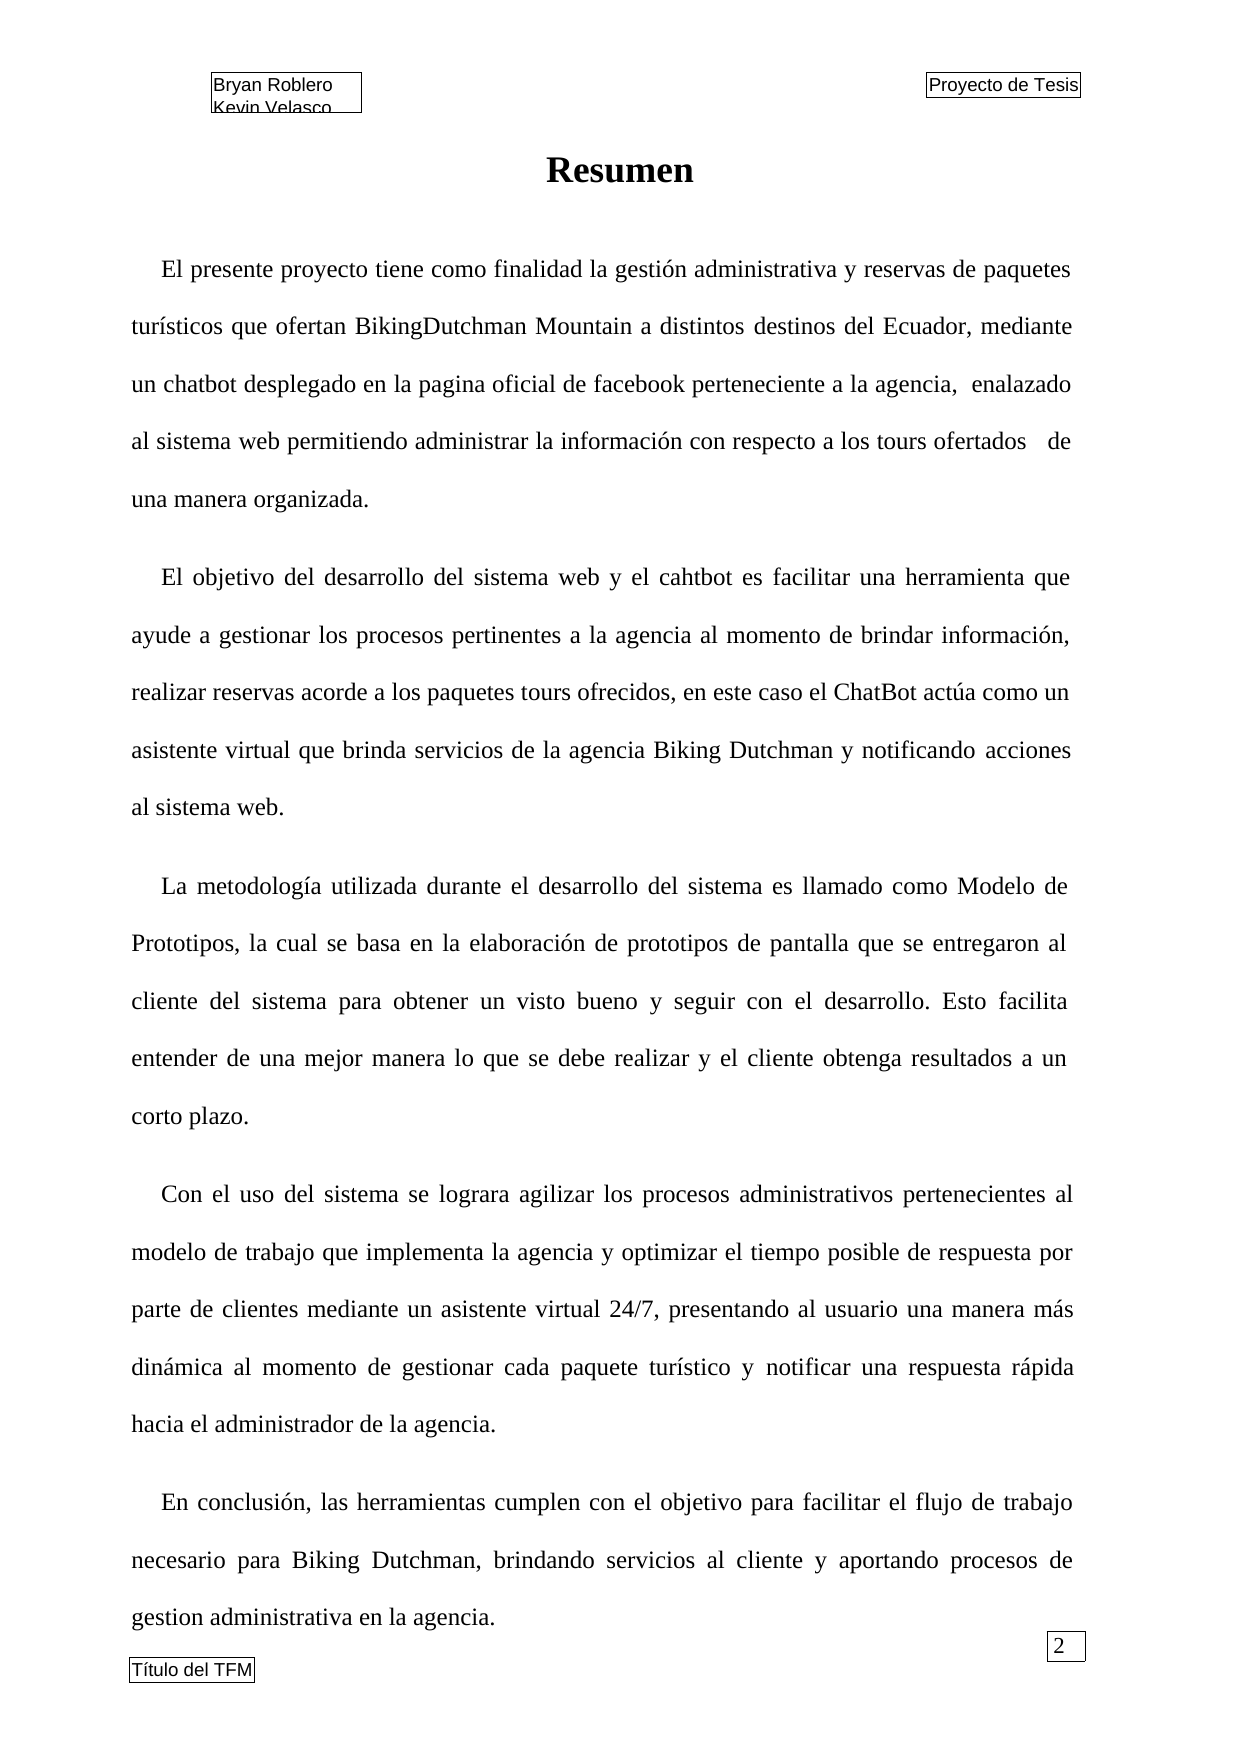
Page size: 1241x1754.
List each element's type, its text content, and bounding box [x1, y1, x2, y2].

text En conclusión, las herramientas cumplen con el objetivo para facilitar el flujo de trabajo necesario para Biking Dutchman, brindando servicios al cliente y aportando procesos de gestion administrativa en la agencia. [131, 1487, 1074, 1631]
text El presente proyecto tiene como finalidad la gestión administrativa y reservas de paquetes turísticos que ofertan BikingDutchman Mountain a distintos destinos del Ecuador, mediante un chatbot desplegado en la pagina oficial de facebook perteneciente a la agencia, enalazado al sistema web permitiendo administrar la información con respecto a los tours ofertados de una manera organizada. [131, 254, 1072, 513]
text El objetivo del desarrollo del sistema web y el cahtbot es facilitar una herramienta que ayude a gestionar los procesos pertinentes a la agencia al momento de brindar información, realizar reservas acorde a los paquetes tours ofrecidos, en este caso el ChatBot actúa como un asistente virtual que brinda servicios de la agencia Biking Dutchman y notificando acciones al sistema web. [131, 562, 1071, 821]
subtitle Resumen [159, 147, 1080, 190]
text Con el uso del sistema se lograra agilizar los procesos administrativos pertenecientes al modelo de trabajo que implementa la agencia y optimizar el tiempo posible de respuesta por parte de clientes mediante un asistente virtual 24/7, presentando al usuario una manera más dinámica al momento de gestionar cada paquete turístico y notificar una respuesta rápida hacia el administrador de la agencia. [131, 1179, 1074, 1438]
text La metodología utilizada durante el desarrollo del sistema es llamado como Modelo de Prototipos, la cual se basa en la elaboración de prototipos de pantalla que se entregaron al cliente del sistema para obtener un visto bueno y seguir con el desarrollo. Esto facilita entender de una mejor manera lo que se debe realizar y el cliente obtenga resultados a un corto plazo. [131, 871, 1069, 1129]
